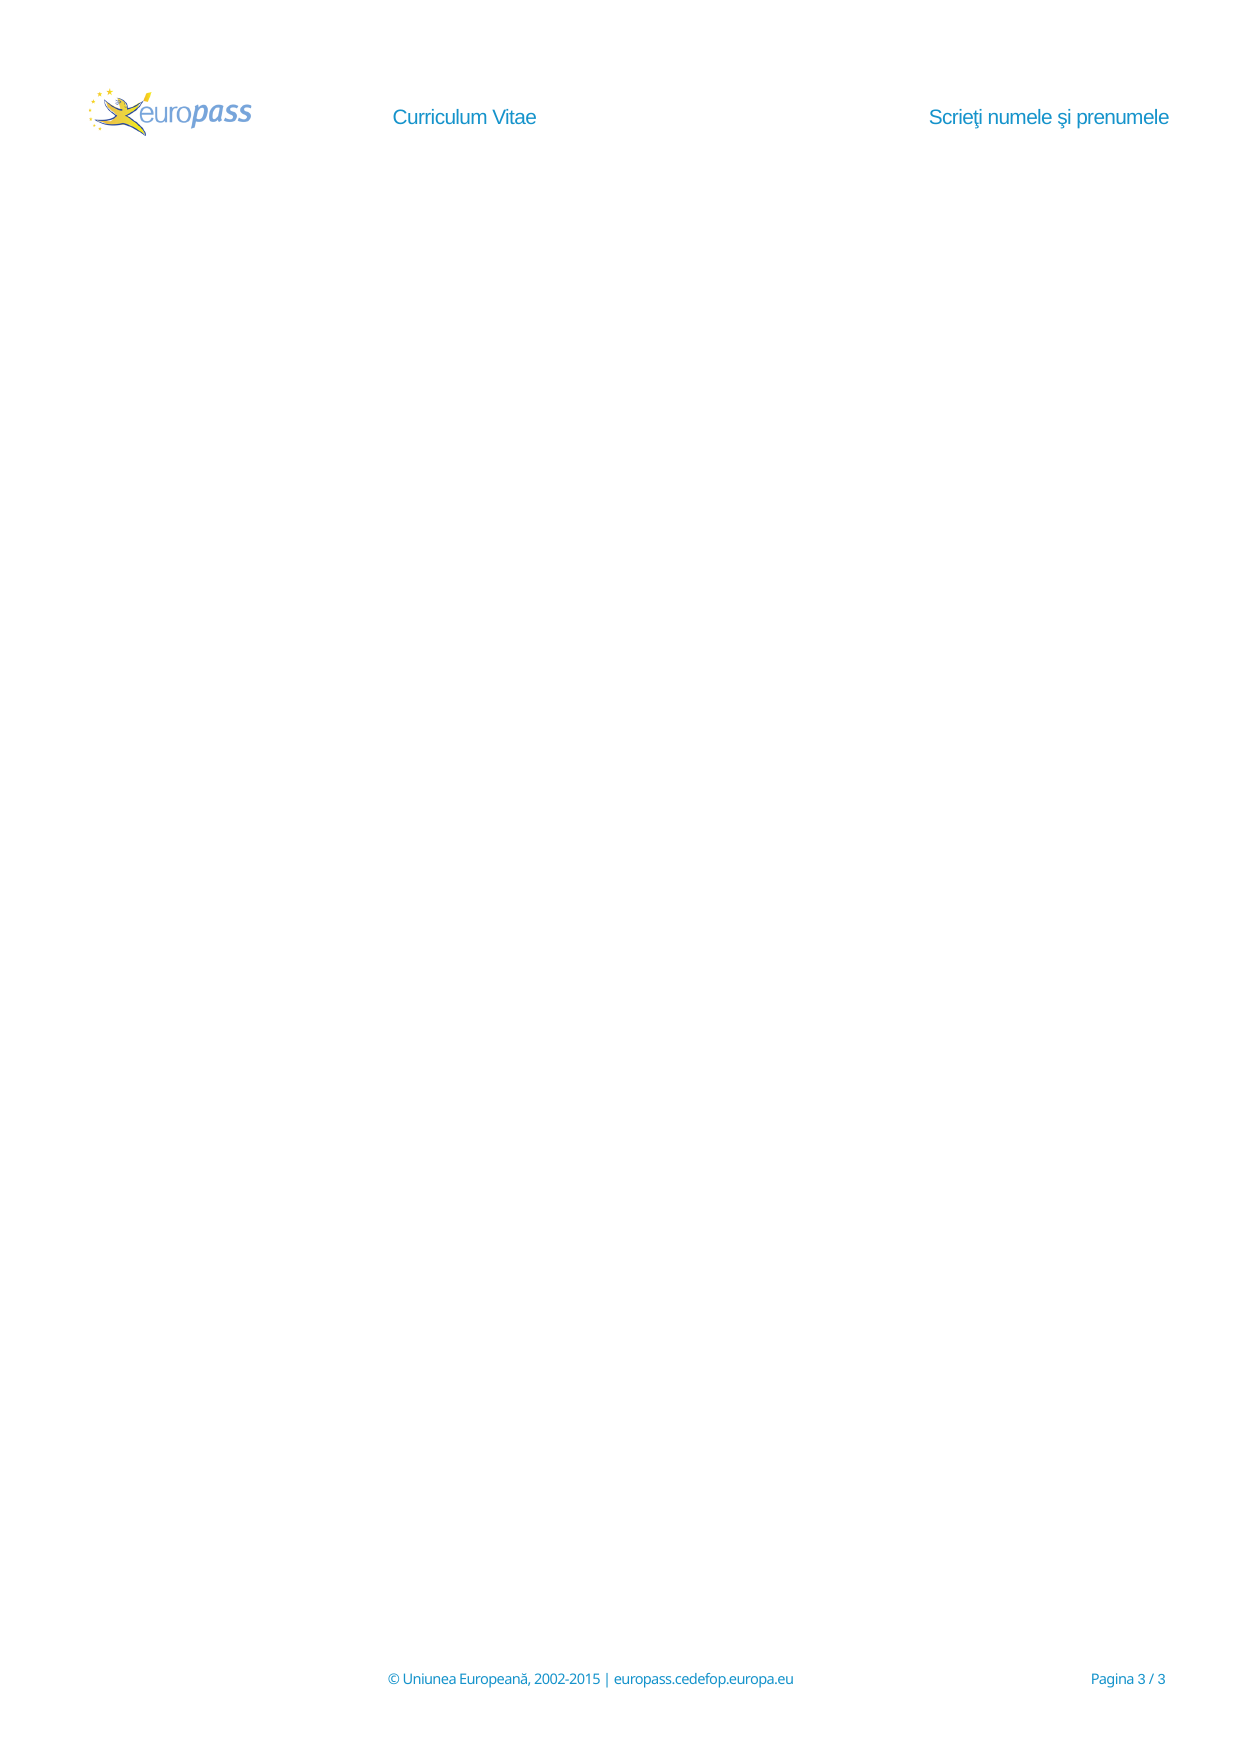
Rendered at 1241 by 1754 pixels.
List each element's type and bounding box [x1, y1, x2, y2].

picture [88, 88, 252, 136]
